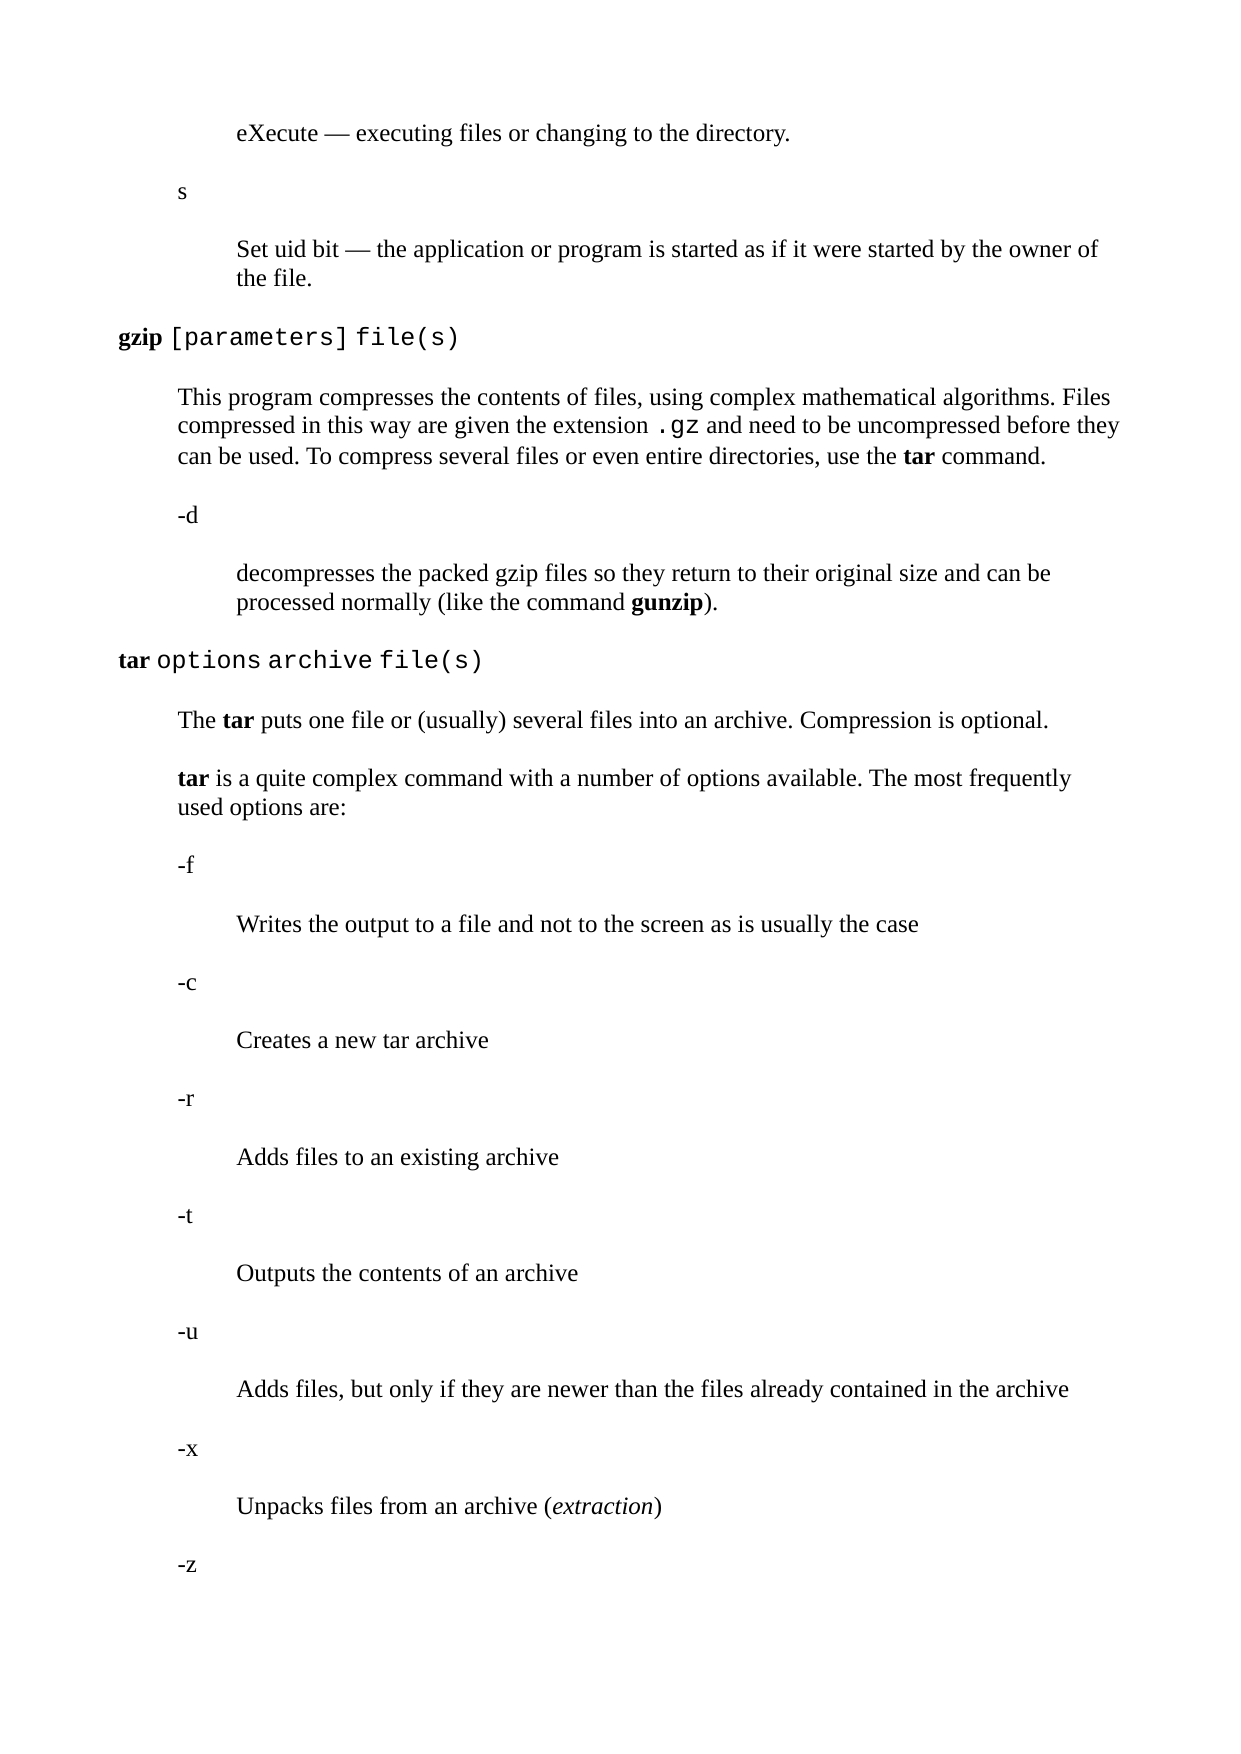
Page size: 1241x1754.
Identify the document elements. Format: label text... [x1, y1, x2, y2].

list Creates a new tar archive [236, 1025, 1122, 1054]
list Adds files, but only if they are newer than the files already contained in the archive [236, 1374, 1122, 1403]
list decompresses the packed gzip files so they return to their original size and can be processed normally (like the command gunzip). [236, 558, 1122, 615]
subtitle -c [177, 967, 1122, 996]
subtitle -d [177, 500, 1122, 528]
list The tar puts one file or (usually) several files into an archive. Compression is optional. [177, 705, 1122, 734]
subtitle gzip [parameters] file(s) [118, 322, 1122, 352]
list This program compresses the contents of files, using complex mathematical algorithms. Files compressed in this way are given the extension .gz and need to be uncompressed before they can be used. To compress several files or even entire directories, use the tar command. [177, 382, 1122, 470]
subtitle -z [177, 1549, 1122, 1578]
subtitle s [177, 176, 1122, 205]
list Set uid bit — the application or program is started as if it were started by the owner of the file. [236, 234, 1122, 292]
subtitle -r [177, 1083, 1122, 1112]
subtitle -t [177, 1200, 1122, 1228]
list Unpacks files from an archive (extraction) [236, 1491, 1122, 1520]
subtitle tar options archive file(s) [118, 645, 1122, 676]
list eXecute — executing files or changing to the directory. [236, 118, 1122, 147]
list tar is a quite complex command with a number of options available. The most frequently used options are: [177, 763, 1122, 821]
subtitle -x [177, 1433, 1122, 1461]
subtitle -u [177, 1316, 1122, 1345]
subtitle -f [177, 850, 1122, 879]
list Writes the output to a file and not to the screen as is usually the case [236, 909, 1122, 937]
list Adds files to an existing archive [236, 1142, 1122, 1170]
list Outputs the contents of an archive [236, 1258, 1122, 1287]
